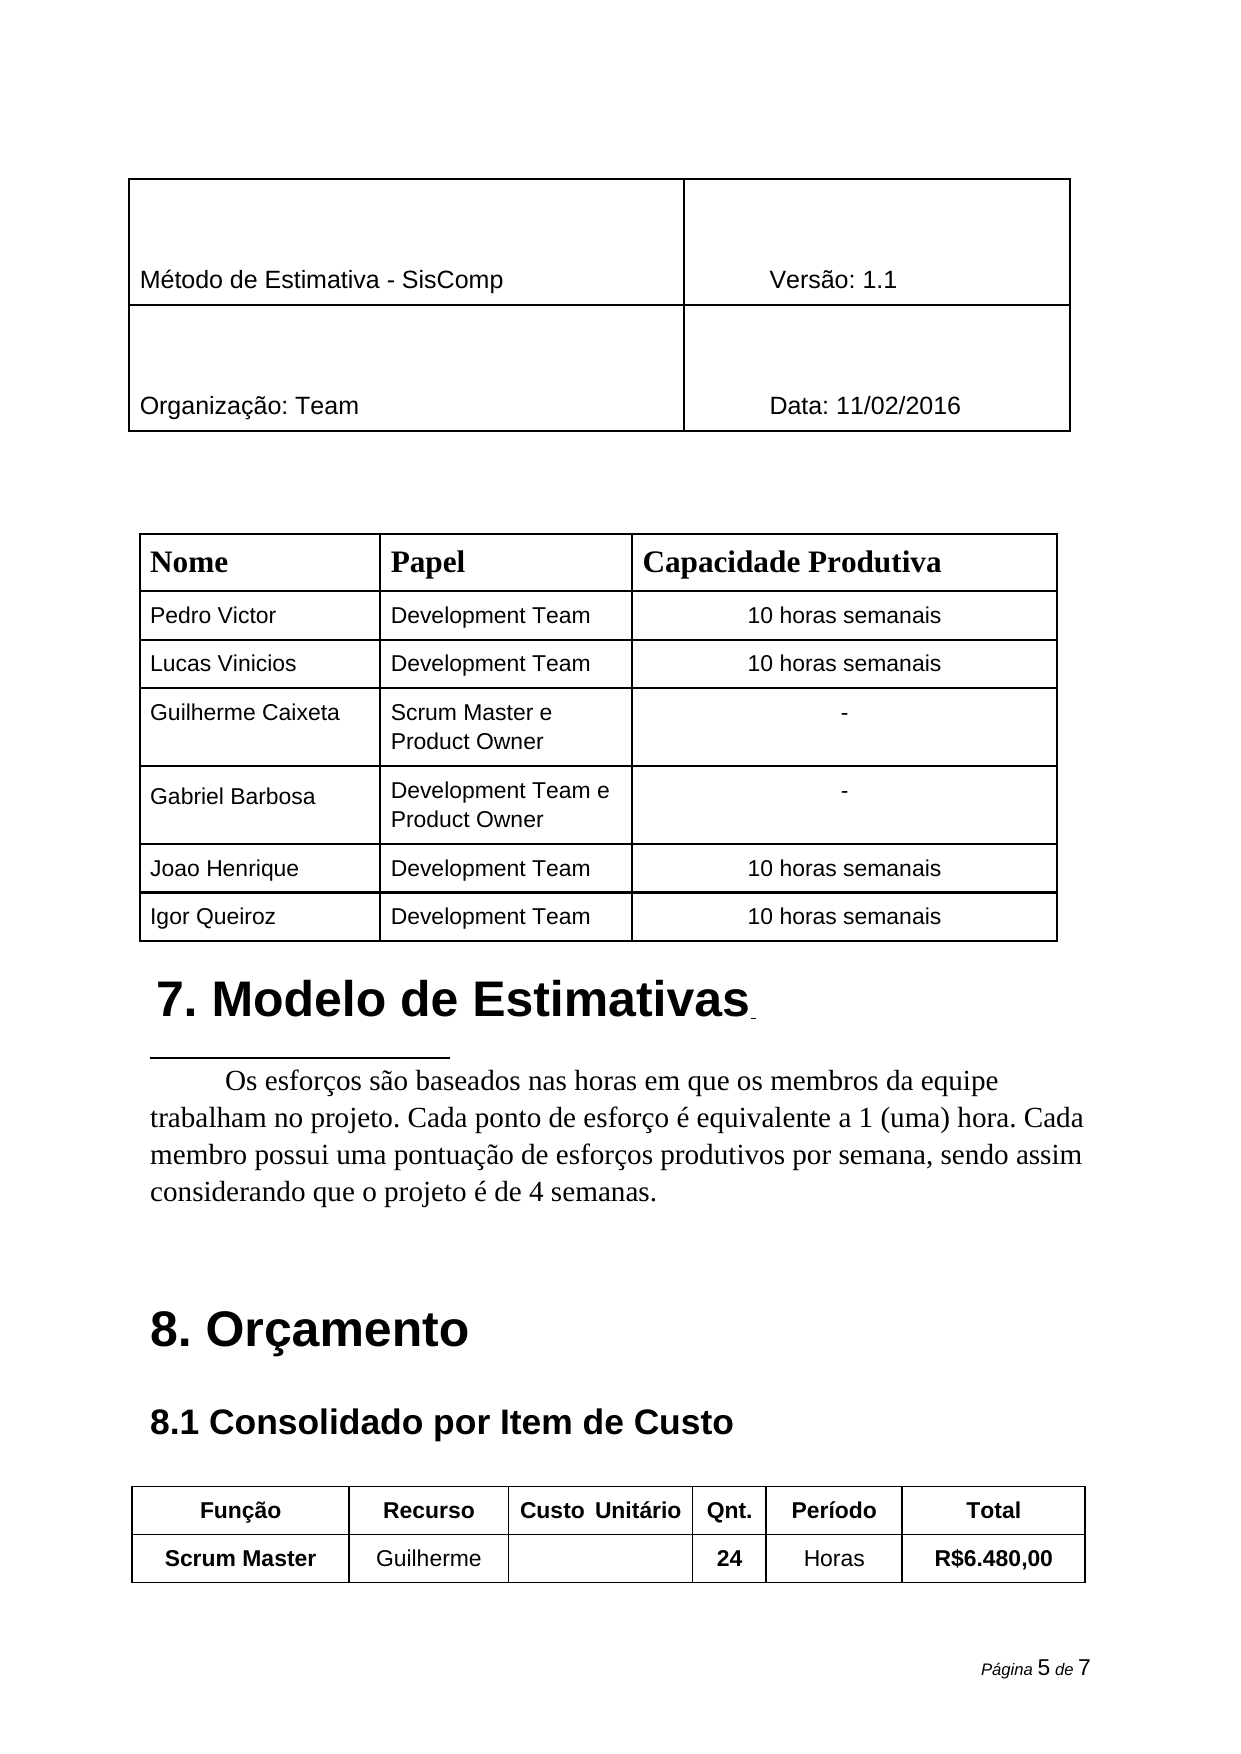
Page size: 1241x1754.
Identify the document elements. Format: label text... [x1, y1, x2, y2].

table_cell Igor Queiroz [141, 894, 379, 940]
table_cell - [633, 689, 1056, 765]
table_cell 10 horas semanais [633, 845, 1056, 891]
table_cell Pedro Victor [141, 592, 379, 638]
table_cell [509, 1535, 692, 1582]
table_cell Gabriel Barbosa [141, 767, 379, 843]
table_header Período [767, 1487, 901, 1534]
table_cell Guilherme Caixeta [141, 689, 379, 765]
table_cell Development Team [381, 592, 631, 638]
table_header Nome [141, 535, 379, 590]
table_header Qnt. [693, 1487, 765, 1534]
table_header Função [133, 1487, 348, 1534]
text 7. Modelo de Estimativas [150, 971, 1091, 1027]
table_cell 24 [693, 1535, 765, 1582]
table_cell 10 horas semanais [633, 894, 1056, 940]
table_cell Scrum Master e Product Owner [381, 689, 631, 765]
subtitle 8.1 Consolidado por Item de Custo [150, 1402, 1091, 1442]
text 8. Orçamento [150, 1301, 1091, 1357]
table_cell Horas [767, 1535, 901, 1582]
table_header Total [903, 1487, 1084, 1534]
table_cell 10 horas semanais [633, 641, 1056, 687]
table_header Custo Unitário [509, 1487, 692, 1534]
table_cell Joao Henrique [141, 845, 379, 891]
table_cell Development Team [381, 641, 631, 687]
table_cell 10 horas semanais [633, 592, 1056, 638]
text Os esforços são baseados nas horas em que os membros da equipe trabalham no projeto. Cada ponto de esforço é equivalente a 1 (uma) hora. Cada membro possui uma pontuação de esforços produtivos por semana, sendo assim considerando que o projeto é de 4 semanas. [150, 1064, 1091, 1208]
table_header Capacidade Produtiva [633, 535, 1056, 590]
table_cell - [633, 767, 1056, 843]
table_cell Development Team e Product Owner [381, 767, 631, 843]
table_cell R$6.480,00 [903, 1535, 1084, 1582]
table_cell Scrum Master [133, 1535, 348, 1582]
table_cell Lucas Vinicios [141, 641, 379, 687]
table_cell Development Team [381, 845, 631, 891]
table_cell Guilherme [350, 1535, 508, 1582]
table_header Papel [381, 535, 631, 590]
table_cell Development Team [381, 894, 631, 940]
table_header Recurso [350, 1487, 508, 1534]
